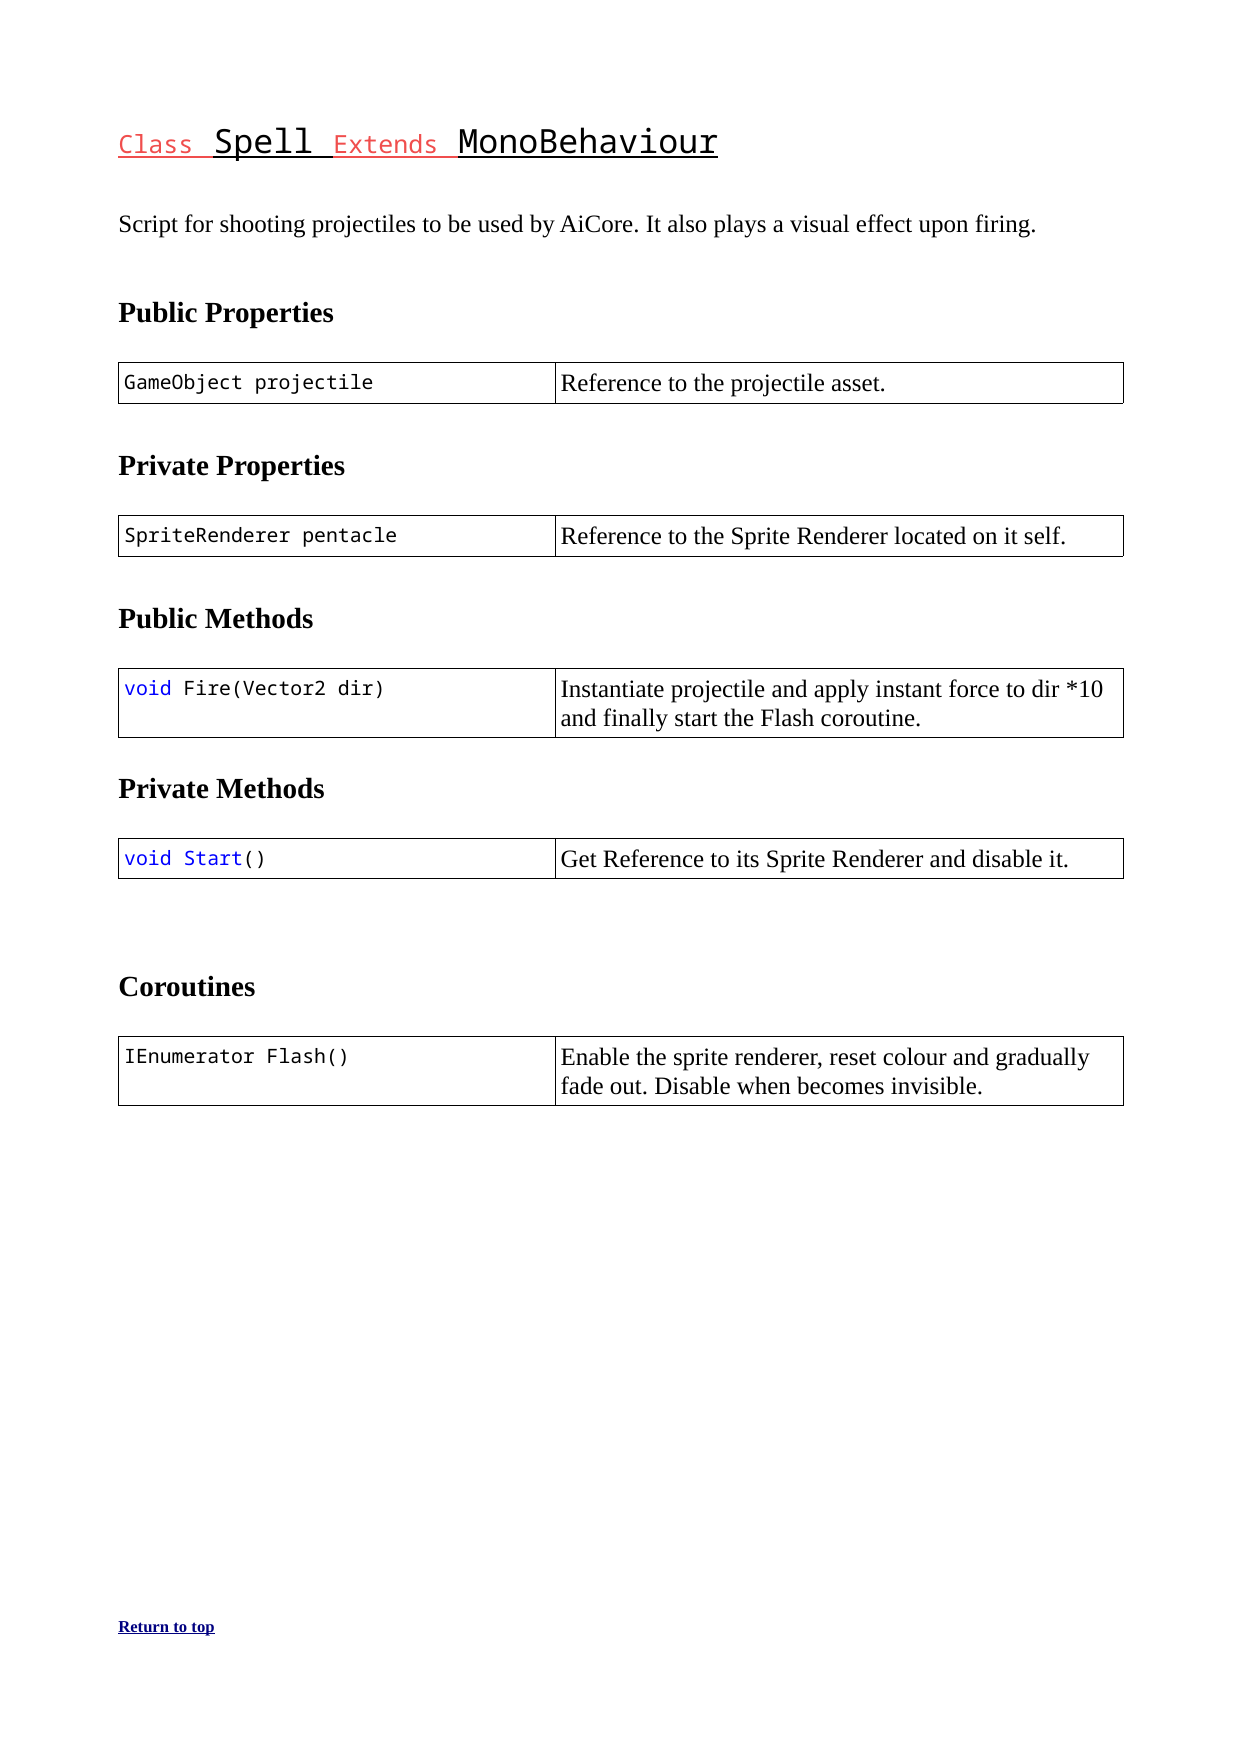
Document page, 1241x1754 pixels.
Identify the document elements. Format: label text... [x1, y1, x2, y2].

table_header Enable the sprite renderer, reset colour and gradually fade out. Disable when becomes invisible. [556, 1037, 1123, 1105]
text Public Properties [118, 295, 1122, 329]
table_header IEnumerator Flash() [119, 1037, 555, 1105]
table_header Reference to the Sprite Renderer located on it self. [556, 516, 1123, 556]
text Private Properties [118, 448, 1122, 482]
table_header void Fire(Vector2 dir) [119, 669, 555, 737]
table_header GameObject projectile [119, 363, 555, 403]
table_header Get Reference to its Sprite Renderer and disable it. [556, 839, 1123, 878]
text Coroutines [118, 969, 1122, 1003]
text Script for shooting projectiles to be used by AiCore. It also plays a visual effect upon firing. [118, 209, 1122, 238]
text Public Methods [118, 601, 1122, 634]
text Class Spell Extends MonoBehaviour [118, 118, 1122, 163]
table_header SpriteRenderer pentacle [119, 516, 555, 556]
text Private Methods [118, 771, 1122, 804]
table_header Instantiate projectile and apply instant force to dir *10 and finally start the Flash coroutine. [556, 669, 1123, 737]
table_header void Start() [119, 839, 555, 878]
table_header Reference to the projectile asset. [556, 363, 1123, 403]
